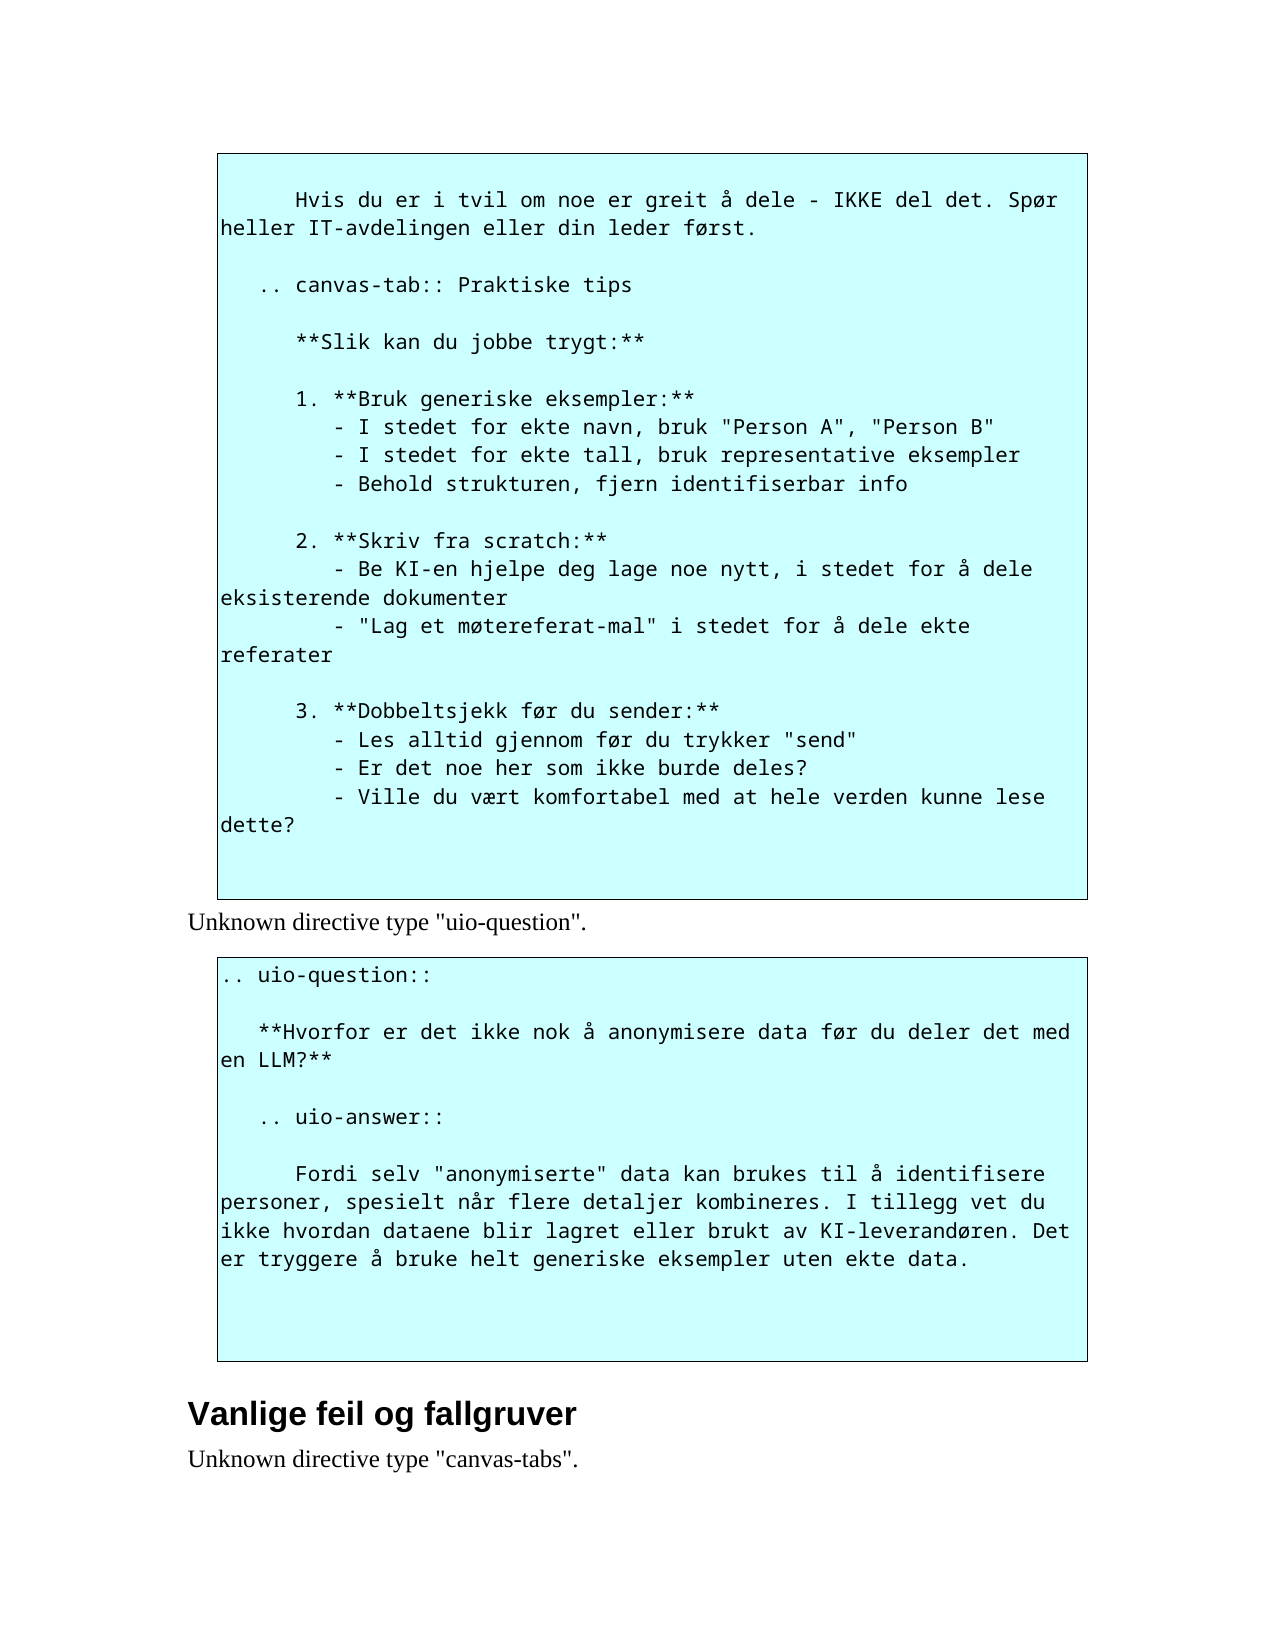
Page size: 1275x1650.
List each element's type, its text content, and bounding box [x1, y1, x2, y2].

text Hvis du er i tvil om noe er greit å dele - IKKE del det. Spør heller IT-avdelingen eller din leder først. .. canvas-tab:: Praktiske tips **Slik kan du jobbe trygt:** 1. **Bruk generiske eksempler:** - I stedet for ekte navn, bruk "Person A", "Person B" - I stedet for ekte tall, bruk representative eksempler - Behold strukturen, fjern identifiserbar info 2. **Skriv fra scratch:** - Be KI-en hjelpe deg lage noe nytt, i stedet for å dele eksisterende dokumenter - "Lag et møtereferat-mal" i stedet for å dele ekte referater 3. **Dobbeltsjekk før du sender:** - Les alltid gjennom før du trykker "send" - Er det noe her som ikke burde deles? - Ville du vært komfortabel med at hele verden kunne lese dette? [218, 154, 1087, 899]
text Unknown directive type "canvas-tabs". [187, 1445, 1087, 1473]
subtitle Vanlige feil og fallgruver [187, 1395, 1087, 1433]
text Unknown directive type "uio-question". [187, 908, 1087, 935]
text .. uio-question:: **Hvorfor er det ikke nok å anonymisere data før du deler det med en LLM?** .. uio-answer:: Fordi selv "anonymiserte" data kan brukes til å identifisere personer, spesielt når flere detaljer kombineres. I tillegg vet du ikke hvordan dataene blir lagret eller brukt av KI-leverandøren. Det er tryggere å bruke helt generiske eksempler uten ekte data. [218, 958, 1087, 1361]
